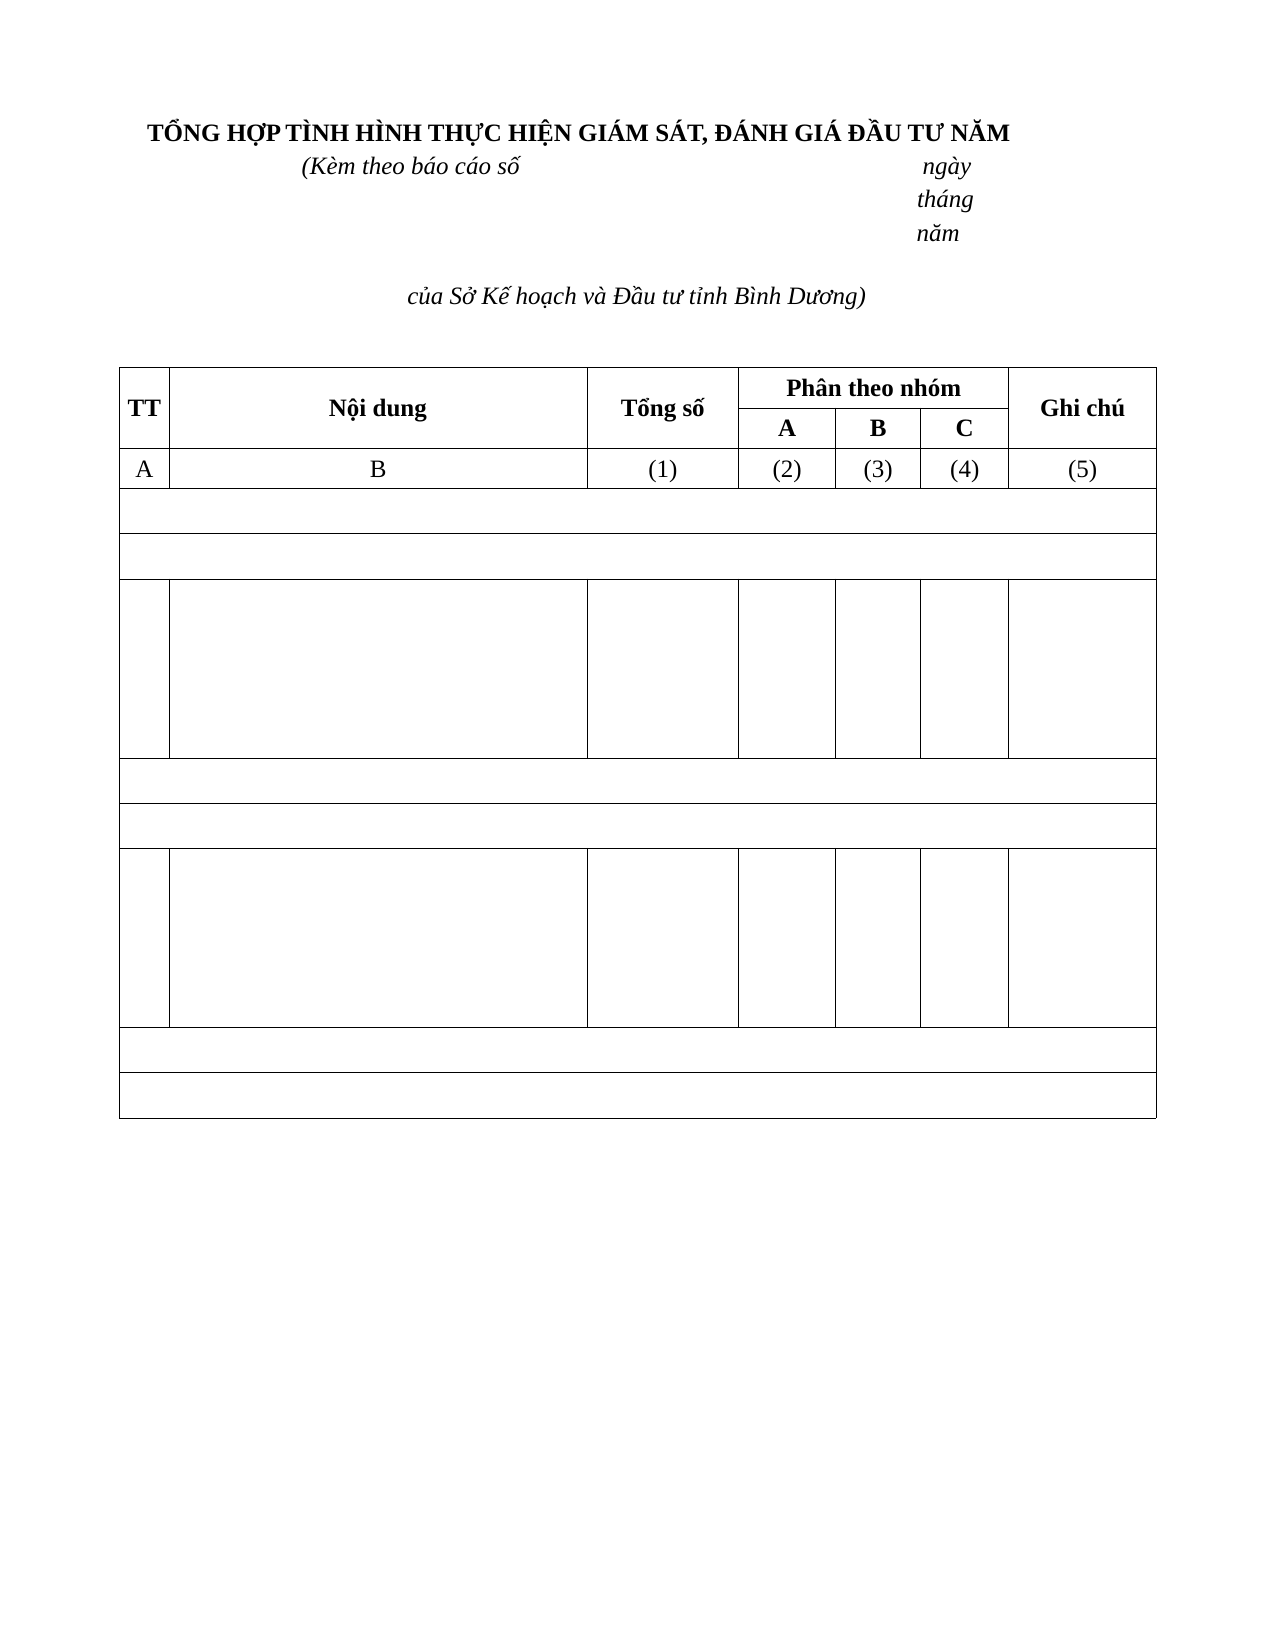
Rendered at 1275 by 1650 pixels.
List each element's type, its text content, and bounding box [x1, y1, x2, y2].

table_cell </if> [120, 759, 1156, 803]
table_cell B [170, 449, 587, 488]
table_cell <line.name> [170, 849, 587, 1027]
table_cell [921, 580, 1008, 758]
table_cell (5) [1009, 449, 1156, 488]
table_cell [836, 580, 920, 758]
table_cell <if test="line.tieude == True "> [120, 534, 1156, 578]
table_cell <line.stt> [120, 580, 169, 758]
table_cell (2) [739, 449, 835, 488]
table_cell <line.nhom_a> [739, 849, 835, 1027]
table_cell <if test="line.tieude == False "> [120, 804, 1156, 848]
table_cell [588, 580, 738, 758]
table_cell (1) [588, 449, 738, 488]
table_cell <line.tongso or 0> [588, 849, 738, 1027]
table_cell <line.nhom_c> [921, 849, 1008, 1027]
table_cell <line.ghichu> [1009, 849, 1156, 1027]
table_cell B [836, 409, 920, 448]
table_cell </for> [120, 1073, 1156, 1117]
text (Kèm theo báo cáo số <o.kemtheo_baocao_id.name> ngày <o.kemtheo_baocao_id.ngay_phat_hanh[8:10]> tháng <o.kemtheo_baocao_id.ngay_phat_hanh[5:7]> năm <o.kemtheo_baocao_id.ngay_phat_hanh[:4]> [118, 147, 1157, 281]
table_cell <line.name> [170, 580, 587, 758]
table_cell <for each="sequence,line in enumerate(o.baocao_giamsat_lines)"> [120, 489, 1156, 533]
table_cell <line.stt> [120, 849, 169, 1027]
table_header Phân theo nhóm [739, 368, 1008, 408]
table_header Ghi chú [1009, 368, 1156, 448]
table_cell (4) [921, 449, 1008, 488]
table_cell [739, 580, 835, 758]
table_cell </if> [120, 1028, 1156, 1072]
table_header Tổng số [588, 368, 738, 448]
table_cell (3) [836, 449, 920, 488]
text TỔNG HỢP TÌNH HÌNH THỰC HIỆN GIÁM SÁT, ĐÁNH GIÁ ĐẦU TƯ NĂM <o.name> [118, 118, 1157, 147]
table_header TT [120, 368, 169, 448]
table_cell A [739, 409, 835, 448]
table_cell <line.nhom_b> [836, 849, 920, 1027]
table_header Nội dung [170, 368, 587, 448]
text của Sở Kế hoạch và Đầu tư tỉnh Bình Dương) [118, 281, 1157, 310]
table_cell C [921, 409, 1008, 448]
table_cell A [120, 449, 169, 488]
table_cell <line.ghichu> [1009, 580, 1156, 758]
